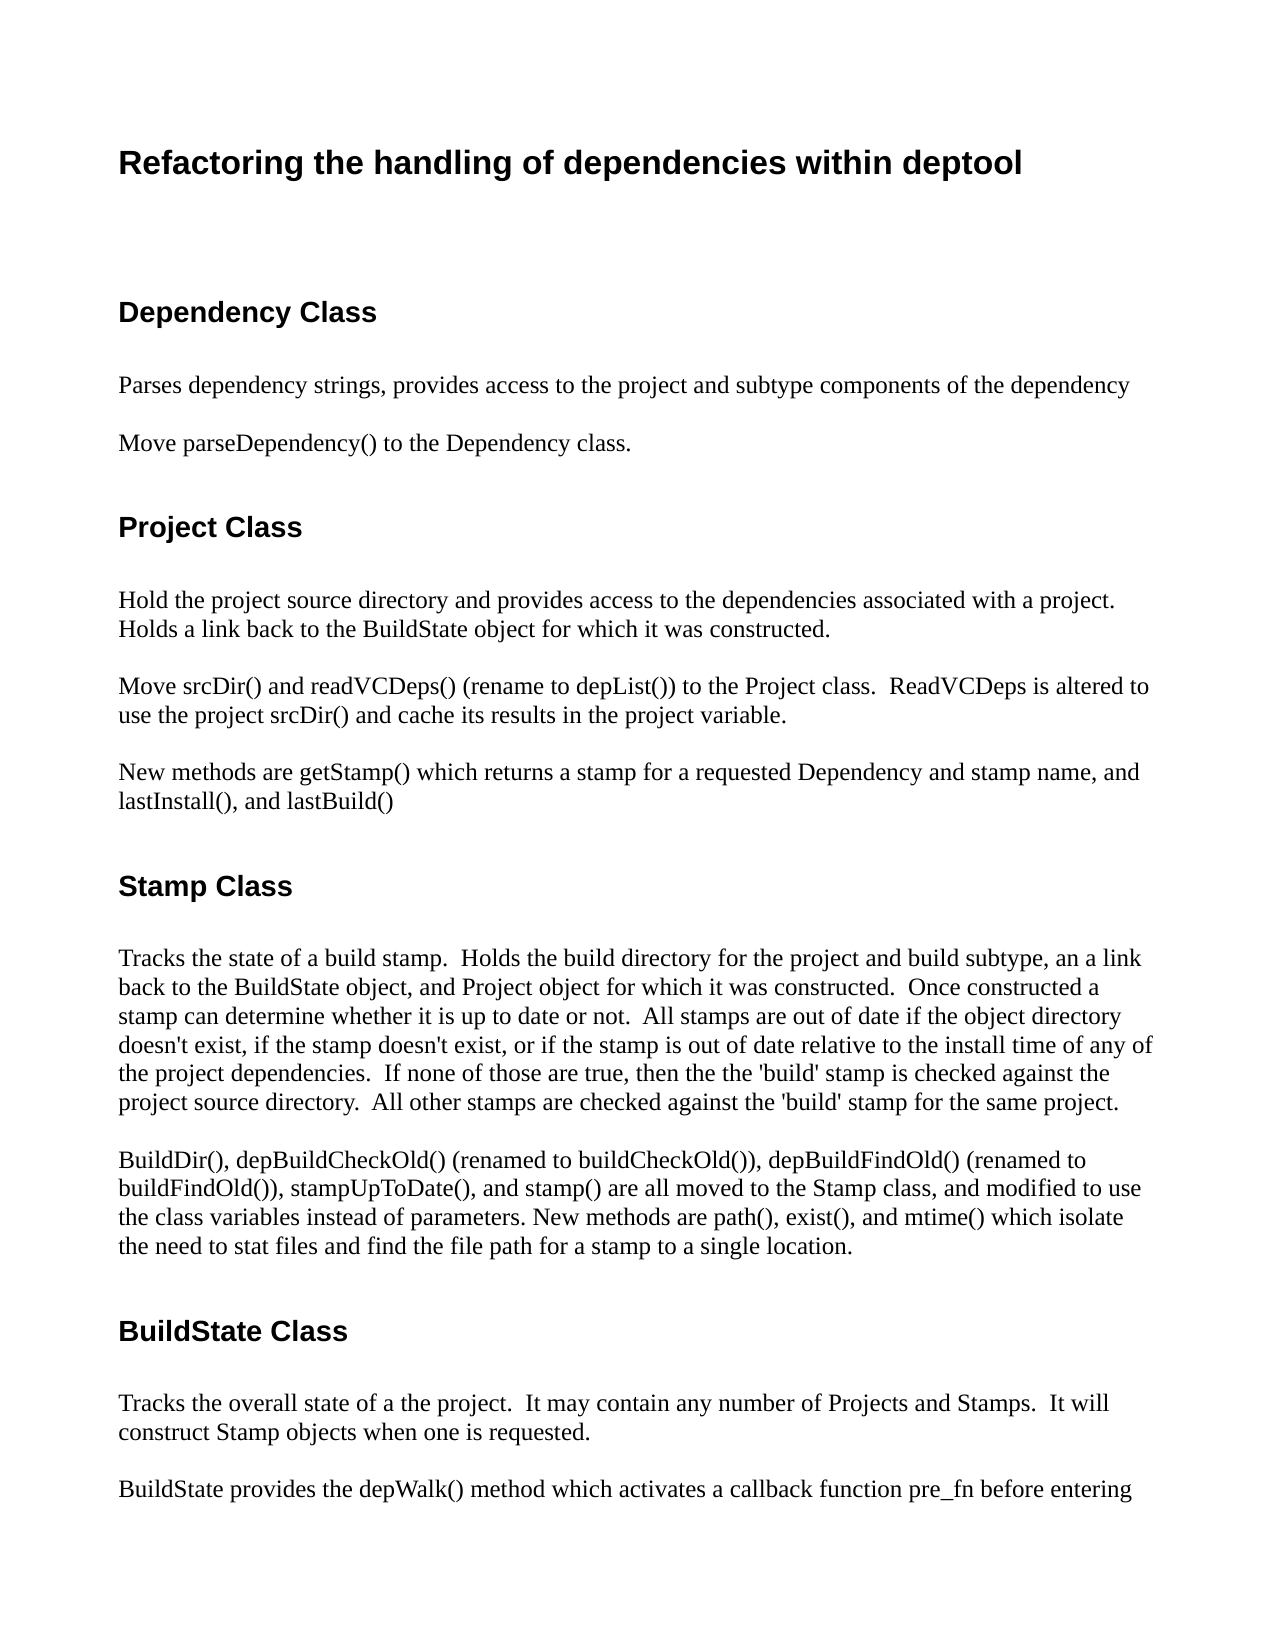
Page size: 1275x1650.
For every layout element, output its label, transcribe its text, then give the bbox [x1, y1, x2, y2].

subtitle Dependency Class [118, 295, 1157, 329]
subtitle Stamp Class [118, 869, 1157, 902]
text Tracks the state of a build stamp. Holds the build directory for the project and build subtype, an a link back to the BuildState object, and Project object for which it was constructed. Once constructed a stamp can determine whether it is up to date or not. All stamps are out of date if the object directory doesn't exist, if the stamp doesn't exist, or if the stamp is out of date relative to the install time of any of the project dependencies. If none of those are true, then the the 'build' stamp is checked against the project source directory. All other stamps are checked against the 'build' stamp for the same project. [118, 943, 1157, 1116]
text BuildState provides the depWalk() method which activates a callback function pre_fn before entering [118, 1474, 1157, 1503]
text Move parseDependency() to the Dependency class. [118, 428, 1157, 456]
text BuildDir(), depBuildCheckOld() (renamed to buildCheckOld()), depBuildFindOld() (renamed to buildFindOld()), stampUpToDate(), and stamp() are all moved to the Stamp class, and modified to use the class variables instead of parameters. New methods are path(), exist(), and mtime() which isolate the need to stat files and find the file path for a stamp to a single location. [118, 1145, 1157, 1260]
subtitle Refactoring the handling of dependencies within deptool [118, 143, 1157, 182]
text New methods are getStamp() which returns a stamp for a requested Dependency and stamp name, and lastInstall(), and lastBuild() [118, 757, 1157, 815]
text Tracks the overall state of a the project. It may contain any number of Projects and Stamps. It will construct Stamp objects when one is requested. [118, 1388, 1157, 1446]
subtitle BuildState Class [118, 1313, 1157, 1347]
text Hold the project source directory and provides access to the dependencies associated with a project. Holds a link back to the BuildState object for which it was constructed. [118, 585, 1157, 642]
text Parses dependency strings, provides access to the project and subtype components of the dependency [118, 370, 1157, 399]
text Move srcDir() and readVCDeps() (rename to depList()) to the Project class. ReadVCDeps is altered to use the project srcDir() and cache its results in the project variable. [118, 671, 1157, 729]
subtitle Project Class [118, 510, 1157, 544]
